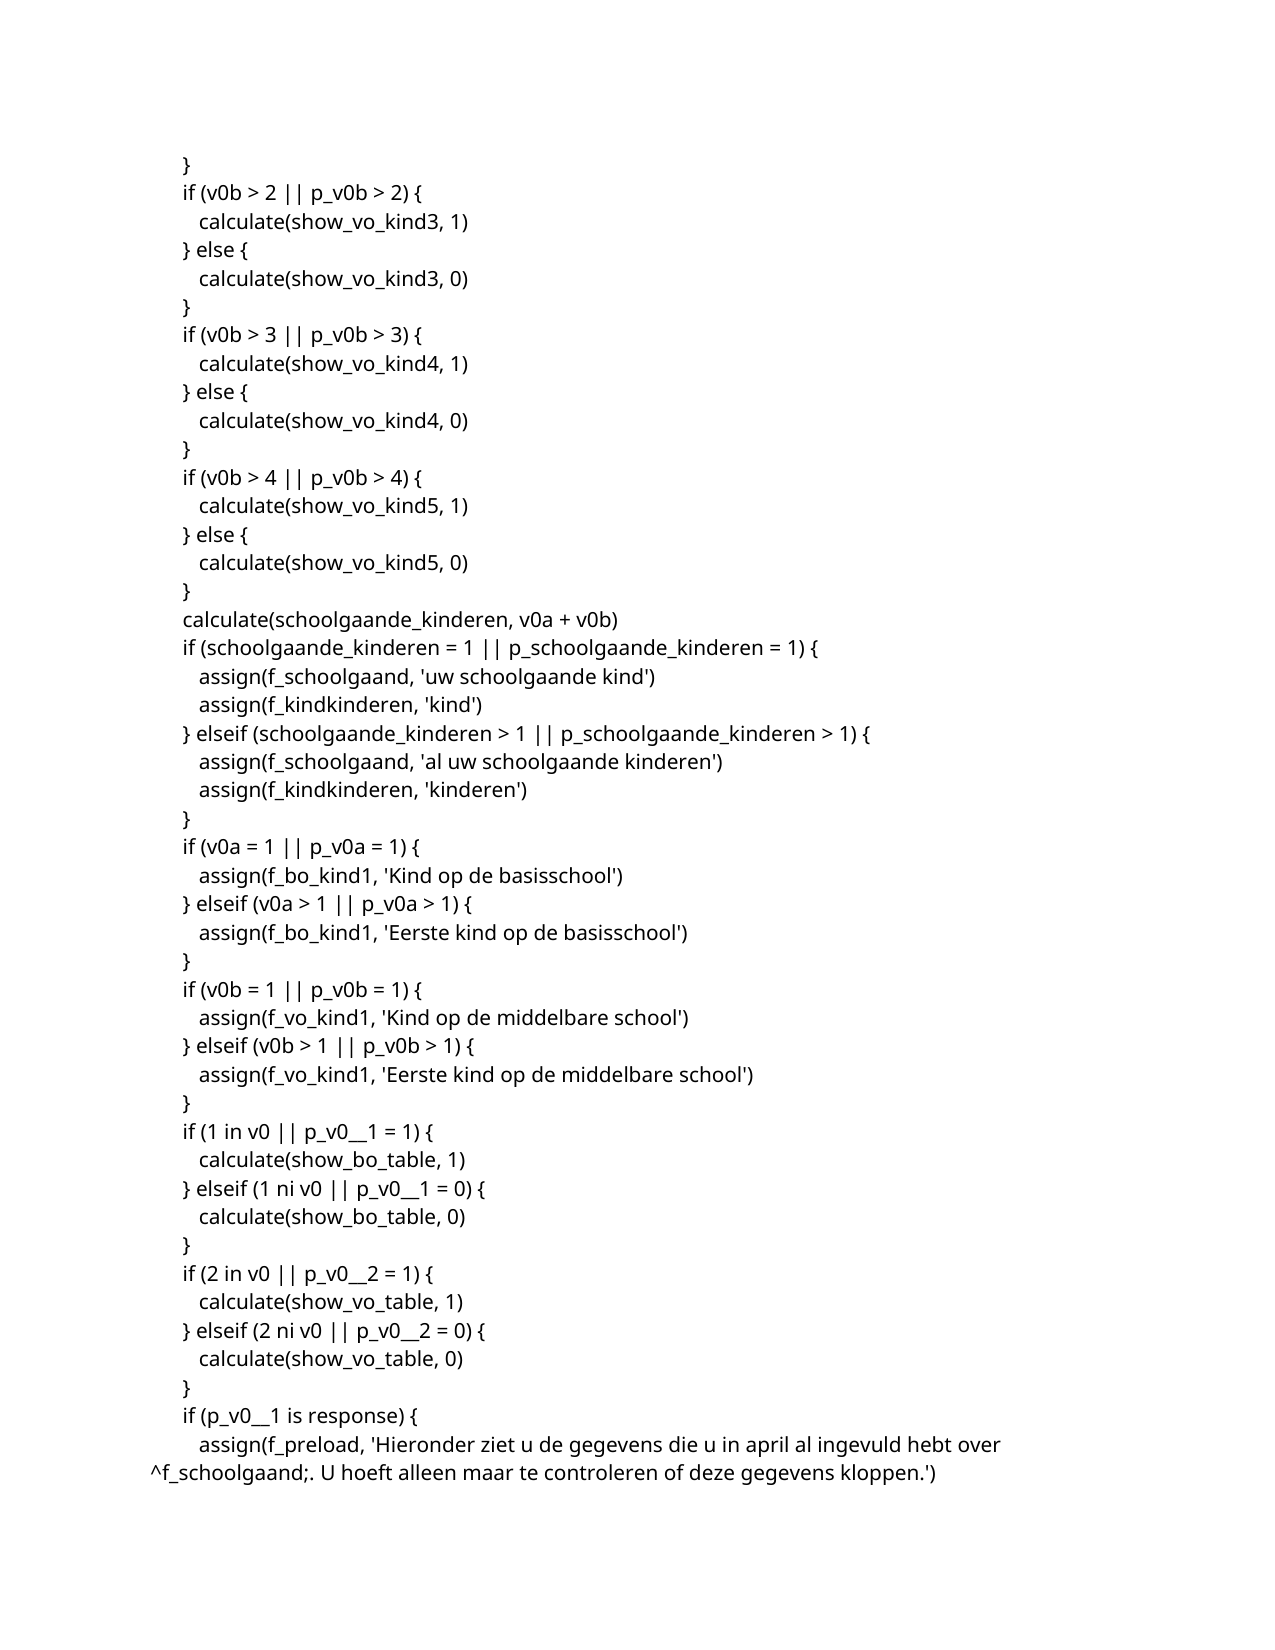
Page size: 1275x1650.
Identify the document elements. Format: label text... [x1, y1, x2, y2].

text if (v0b > 3 || p_v0b > 3) { [150, 321, 1125, 349]
text assign(f_preload, 'Hieronder ziet u de gegevens die u in april al ingevuld hebt over ^f_schoolgaand;. U hoeft alleen maar te controleren of deze gegevens kloppen.') [150, 1430, 1125, 1487]
text } [150, 804, 1125, 832]
text if (p_v0__1 is response) { [150, 1401, 1125, 1430]
text if (v0b > 2 || p_v0b > 2) { [150, 178, 1125, 207]
text calculate(show_bo_table, 1) [150, 1145, 1125, 1174]
text assign(f_schoolgaand, 'al uw schoolgaande kinderen') [150, 747, 1125, 776]
text } [150, 946, 1125, 975]
text } [150, 577, 1125, 605]
text } [150, 1088, 1125, 1117]
text if (v0a = 1 || p_v0a = 1) { [150, 832, 1125, 861]
text calculate(show_vo_table, 0) [150, 1344, 1125, 1373]
text calculate(show_vo_kind3, 1) [150, 207, 1125, 235]
text } else { [150, 520, 1125, 548]
text calculate(show_vo_kind5, 1) [150, 491, 1125, 520]
text assign(f_kindkinderen, 'kinderen') [150, 776, 1125, 804]
text assign(f_bo_kind1, 'Eerste kind op de basisschool') [150, 918, 1125, 946]
text } elseif (1 ni v0 || p_v0__1 = 0) { [150, 1174, 1125, 1202]
text calculate(show_vo_kind3, 0) [150, 264, 1125, 292]
text } [150, 150, 1125, 178]
text calculate(schoolgaande_kinderen, v0a + v0b) [150, 605, 1125, 633]
text calculate(show_bo_table, 0) [150, 1202, 1125, 1231]
text if (v0b = 1 || p_v0b = 1) { [150, 975, 1125, 1003]
text calculate(show_vo_kind4, 0) [150, 406, 1125, 434]
text } [150, 1231, 1125, 1259]
text assign(f_vo_kind1, 'Kind op de middelbare school') [150, 1003, 1125, 1032]
text if (v0b > 4 || p_v0b > 4) { [150, 463, 1125, 491]
text } else { [150, 377, 1125, 406]
text if (2 in v0 || p_v0__2 = 1) { [150, 1259, 1125, 1287]
text if (1 in v0 || p_v0__1 = 1) { [150, 1117, 1125, 1145]
text assign(f_vo_kind1, 'Eerste kind op de middelbare school') [150, 1060, 1125, 1088]
text assign(f_kindkinderen, 'kind') [150, 690, 1125, 719]
text } elseif (schoolgaande_kinderen > 1 || p_schoolgaande_kinderen > 1) { [150, 719, 1125, 747]
text } elseif (v0b > 1 || p_v0b > 1) { [150, 1032, 1125, 1060]
text } elseif (v0a > 1 || p_v0a > 1) { [150, 889, 1125, 918]
text assign(f_schoolgaand, 'uw schoolgaande kind') [150, 662, 1125, 690]
text calculate(show_vo_kind4, 1) [150, 349, 1125, 377]
text } [150, 434, 1125, 463]
text if (schoolgaande_kinderen = 1 || p_schoolgaande_kinderen = 1) { [150, 633, 1125, 662]
text assign(f_bo_kind1, 'Kind op de basisschool') [150, 861, 1125, 889]
text calculate(show_vo_table, 1) [150, 1287, 1125, 1316]
text } else { [150, 235, 1125, 264]
text } elseif (2 ni v0 || p_v0__2 = 0) { [150, 1316, 1125, 1344]
text } [150, 292, 1125, 321]
text calculate(show_vo_kind5, 0) [150, 548, 1125, 577]
text } [150, 1373, 1125, 1401]
